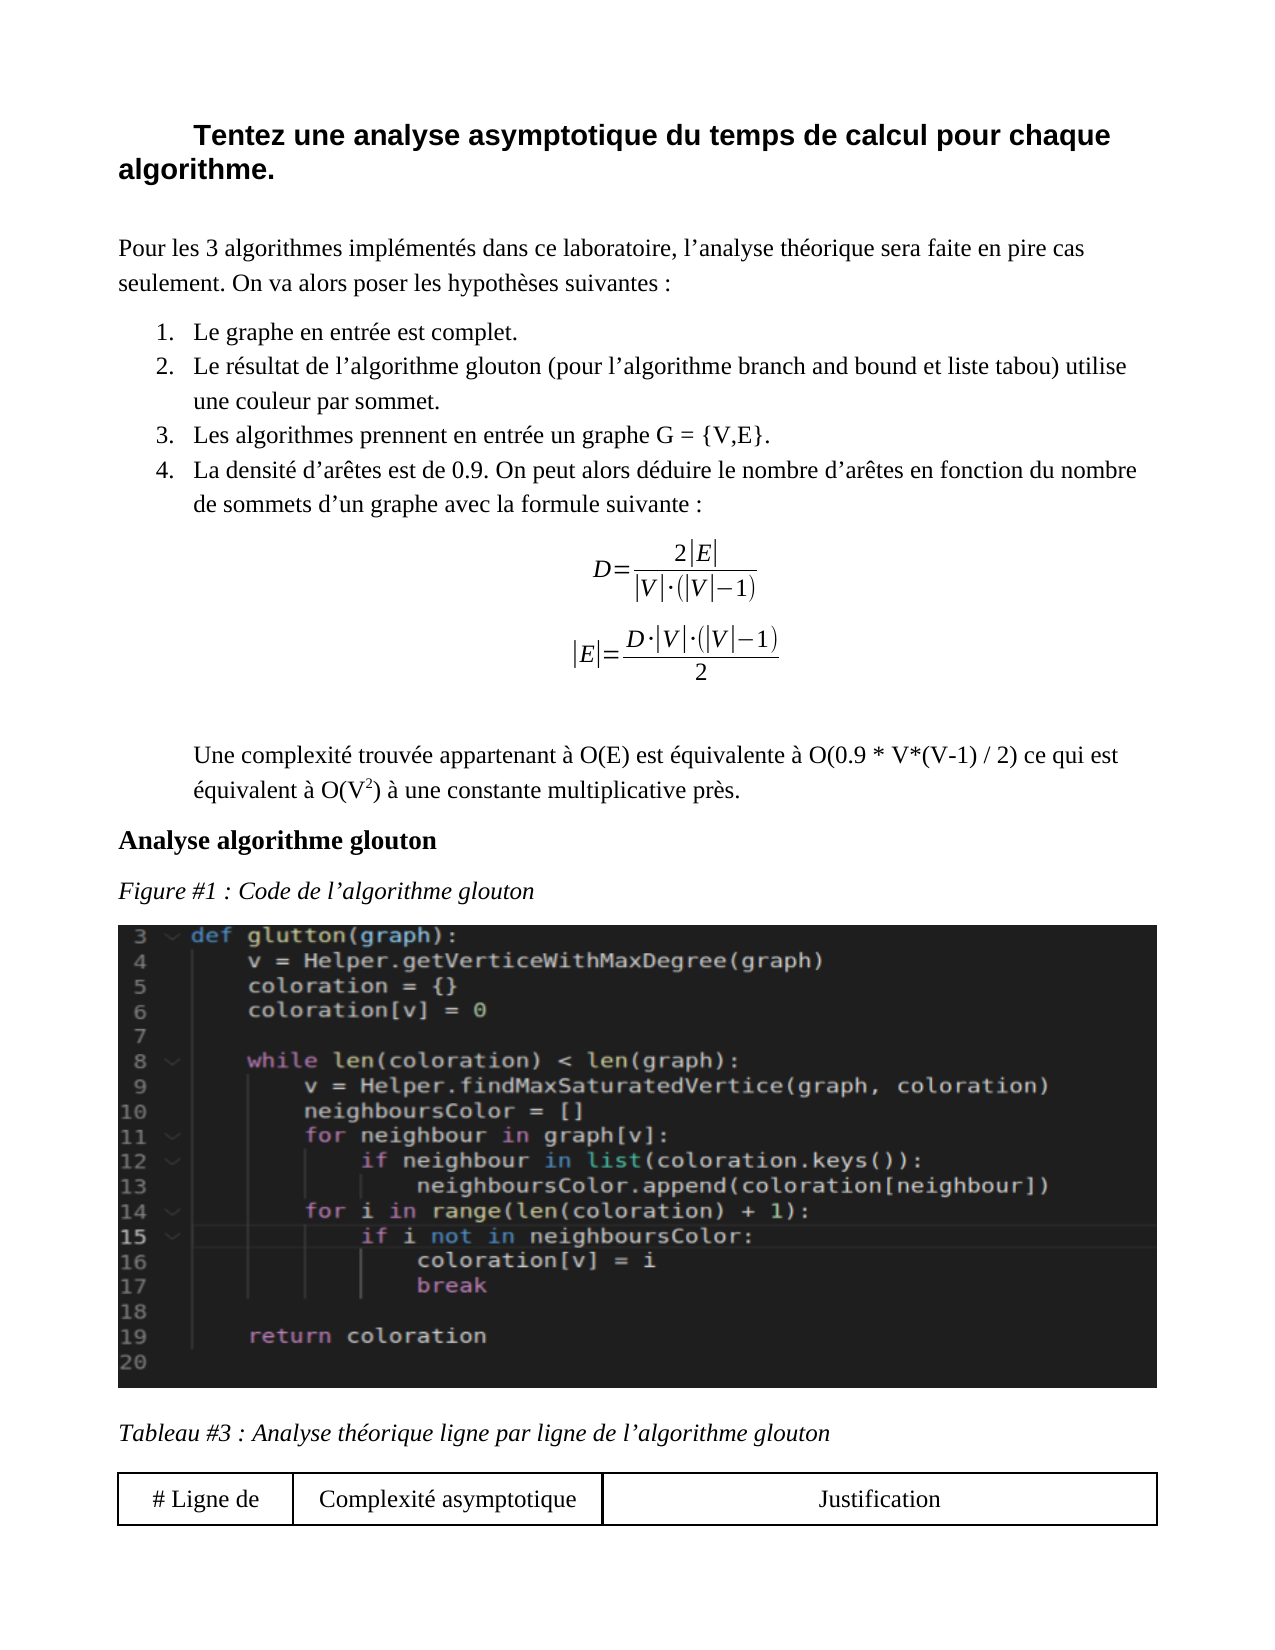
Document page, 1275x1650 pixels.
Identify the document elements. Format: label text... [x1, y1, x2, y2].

list Le résultat de l’algorithme glouton (pour l’algorithme branch and bound et liste tabou) utilise une couleur par sommet. [156, 351, 1157, 414]
picture [118, 925, 1157, 1388]
list Tentez une analyse asymptotique du temps de calcul pour chaque algorithme. [118, 118, 1157, 185]
text Tableau #3 : Analyse théorique ligne par ligne de l’algorithme glouton [118, 1418, 1157, 1447]
table_header Justification [604, 1474, 1156, 1524]
table_header # Ligne de [119, 1474, 292, 1524]
list Le graphe en entrée est complet. [156, 317, 1157, 346]
text Une complexité trouvée appartenant à O(E) est équivalente à O(0.9 * V*(V-1) / 2) ce qui est équivalent à O(V2) à une constante multiplicative près. [193, 706, 1157, 804]
text Pour les 3 algorithmes implémentés dans ce laboratoire, l’analyse théorique sera faite en pire cas seulement. On va alors poser les hypothèses suivantes : [118, 233, 1157, 297]
text Figure #1 : Code de l’algorithme glouton [118, 876, 1157, 905]
text Analyse algorithme glouton [118, 824, 1157, 855]
table_header Complexité asymptotique [294, 1474, 601, 1524]
list La densité d’arêtes est de 0.9. On peut alors déduire le nombre d’arêtes en fonction du nombre de sommets d’un graphe avec la formule suivante : [156, 455, 1157, 518]
list Les algorithmes prennent en entrée un graphe G = {V,E}. [156, 420, 1157, 449]
